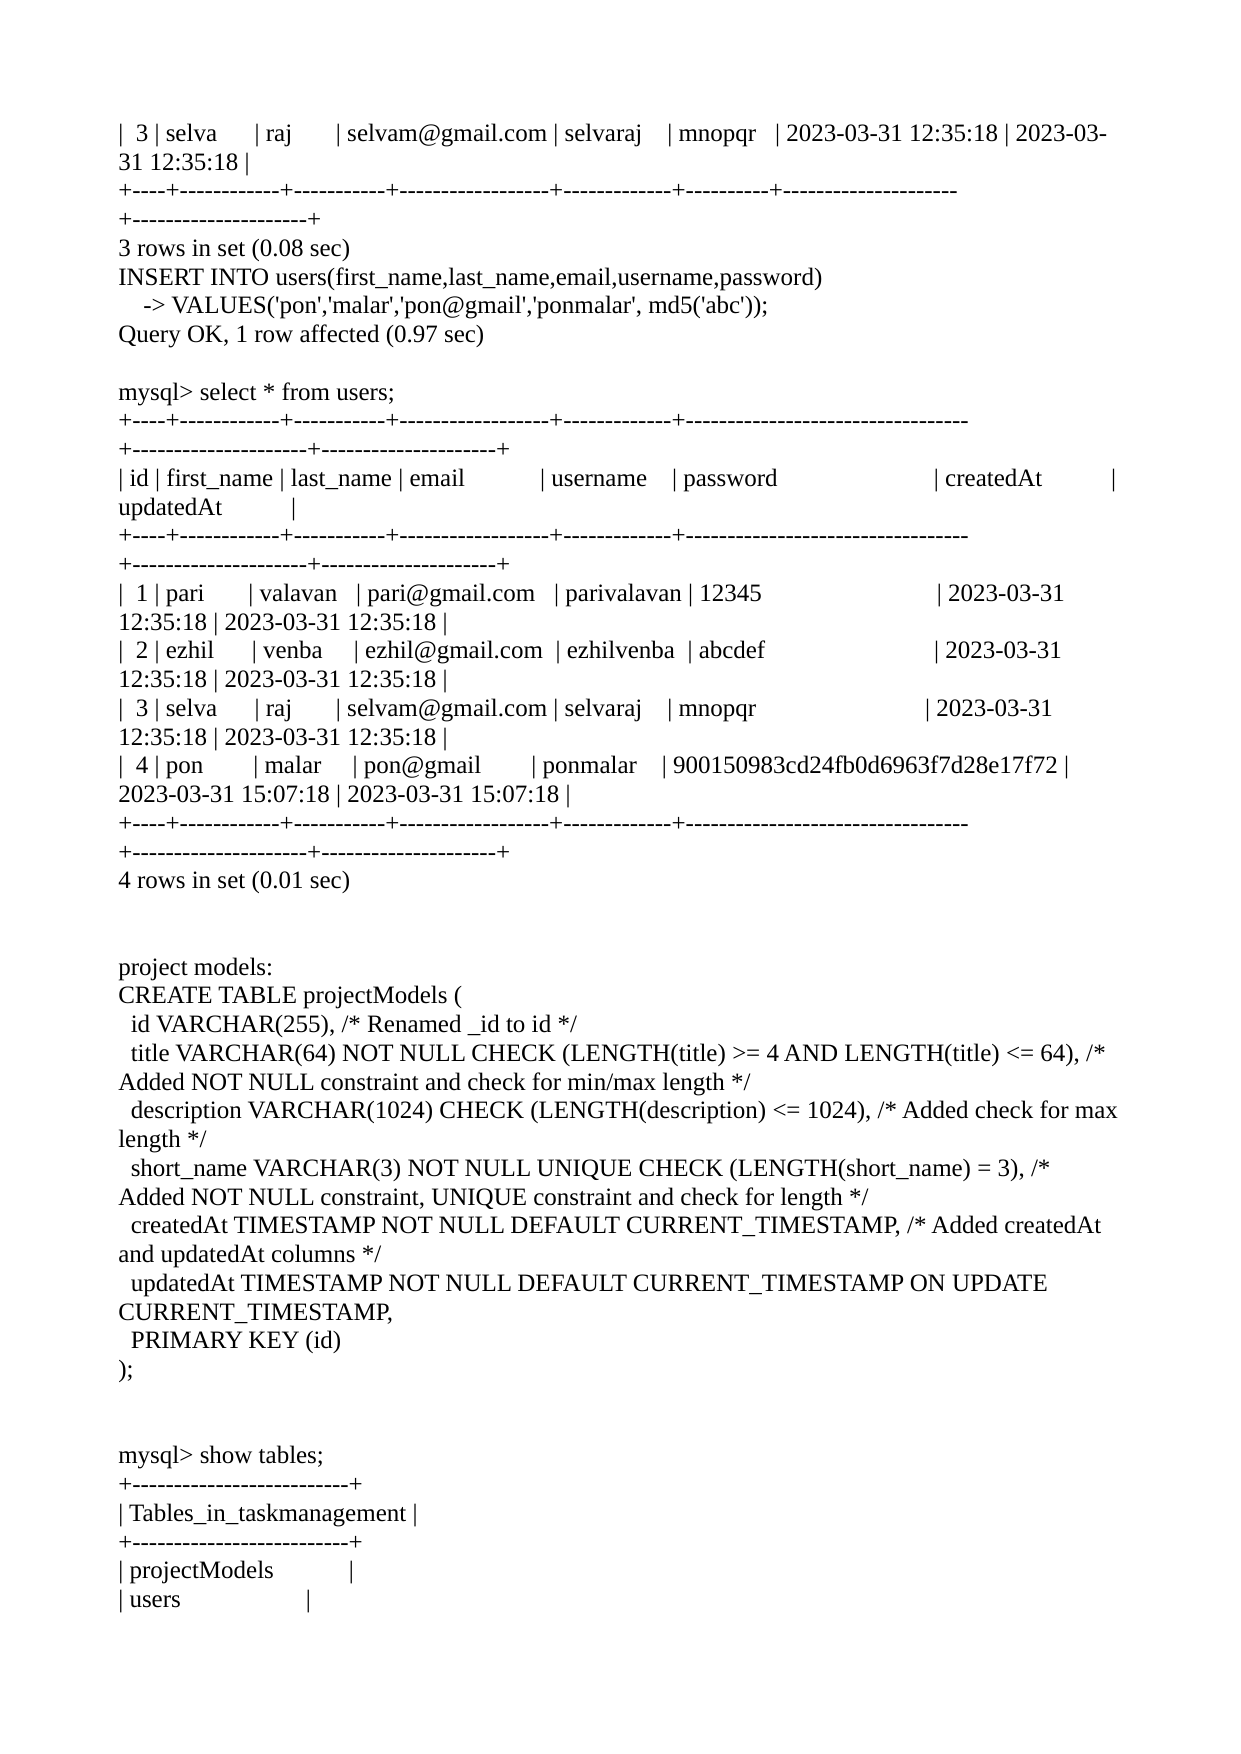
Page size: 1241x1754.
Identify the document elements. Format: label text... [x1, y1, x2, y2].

text +--------------------------+ [118, 1469, 1122, 1498]
text | id | first_name | last_name | email | username | password | createdAt | updatedAt | [118, 463, 1122, 521]
text | 2 | ezhil | venba | ezhil@gmail.com | ezhilvenba | abcdef | 2023-03-31 12:35:18 | 2023-03-31 12:35:18 | [118, 636, 1122, 693]
text title VARCHAR(64) NOT NULL CHECK (LENGTH(title) >= 4 AND LENGTH(title) <= 64), /* Added NOT NULL constraint and check for min/max length */ [118, 1038, 1122, 1096]
text 4 rows in set (0.01 sec) [118, 866, 1122, 894]
text | 3 | selva | raj | selvam@gmail.com | selvaraj | mnopqr | 2023-03-31 12:35:18 | 2023-03-31 12:35:18 | [118, 693, 1122, 751]
text | Tables_in_taskmanagement | [118, 1498, 1122, 1527]
text mysql> show tables; [118, 1441, 1122, 1469]
text id VARCHAR(255), /* Renamed _id to id */ [118, 1009, 1122, 1038]
text short_name VARCHAR(3) NOT NULL UNIQUE CHECK (LENGTH(short_name) = 3), /* Added NOT NULL constraint, UNIQUE constraint and check for length */ [118, 1153, 1122, 1211]
text +----+------------+-----------+------------------+-------------+----------------------------------+---------------------+---------------------+ [118, 406, 1122, 463]
text | users | [118, 1584, 1122, 1613]
text CREATE TABLE projectModels ( [118, 981, 1122, 1009]
text mysql> select * from users; [118, 377, 1122, 406]
text createdAt TIMESTAMP NOT NULL DEFAULT CURRENT_TIMESTAMP, /* Added createdAt and updatedAt columns */ [118, 1211, 1122, 1268]
text project models: [118, 952, 1122, 981]
text description VARCHAR(1024) CHECK (LENGTH(description) <= 1024), /* Added check for max length */ [118, 1096, 1122, 1153]
text | 1 | pari | valavan | pari@gmail.com | parivalavan | 12345 | 2023-03-31 12:35:18 | 2023-03-31 12:35:18 | [118, 578, 1122, 636]
text 3 rows in set (0.08 sec) [118, 233, 1122, 262]
text INSERT INTO users(first_name,last_name,email,username,password) [118, 262, 1122, 291]
text PRIMARY KEY (id) [118, 1326, 1122, 1354]
text updatedAt TIMESTAMP NOT NULL DEFAULT CURRENT_TIMESTAMP ON UPDATE CURRENT_TIMESTAMP, [118, 1268, 1122, 1326]
text | projectModels | [118, 1556, 1122, 1584]
text -> VALUES('pon','malar','pon@gmail','ponmalar', md5('abc')); [118, 291, 1122, 319]
text +----+------------+-----------+------------------+-------------+----------------------------------+---------------------+---------------------+ [118, 521, 1122, 578]
text | 3 | selva | raj | selvam@gmail.com | selvaraj | mnopqr | 2023-03-31 12:35:18 | 2023-03-31 12:35:18 | [118, 118, 1122, 176]
text +--------------------------+ [118, 1527, 1122, 1556]
text +----+------------+-----------+------------------+-------------+----------+---------------------+---------------------+ [118, 176, 1122, 233]
text ); [118, 1354, 1122, 1383]
text | 4 | pon | malar | pon@gmail | ponmalar | 900150983cd24fb0d6963f7d28e17f72 | 2023-03-31 15:07:18 | 2023-03-31 15:07:18 | [118, 751, 1122, 808]
text +----+------------+-----------+------------------+-------------+----------------------------------+---------------------+---------------------+ [118, 808, 1122, 866]
text Query OK, 1 row affected (0.97 sec) [118, 319, 1122, 348]
